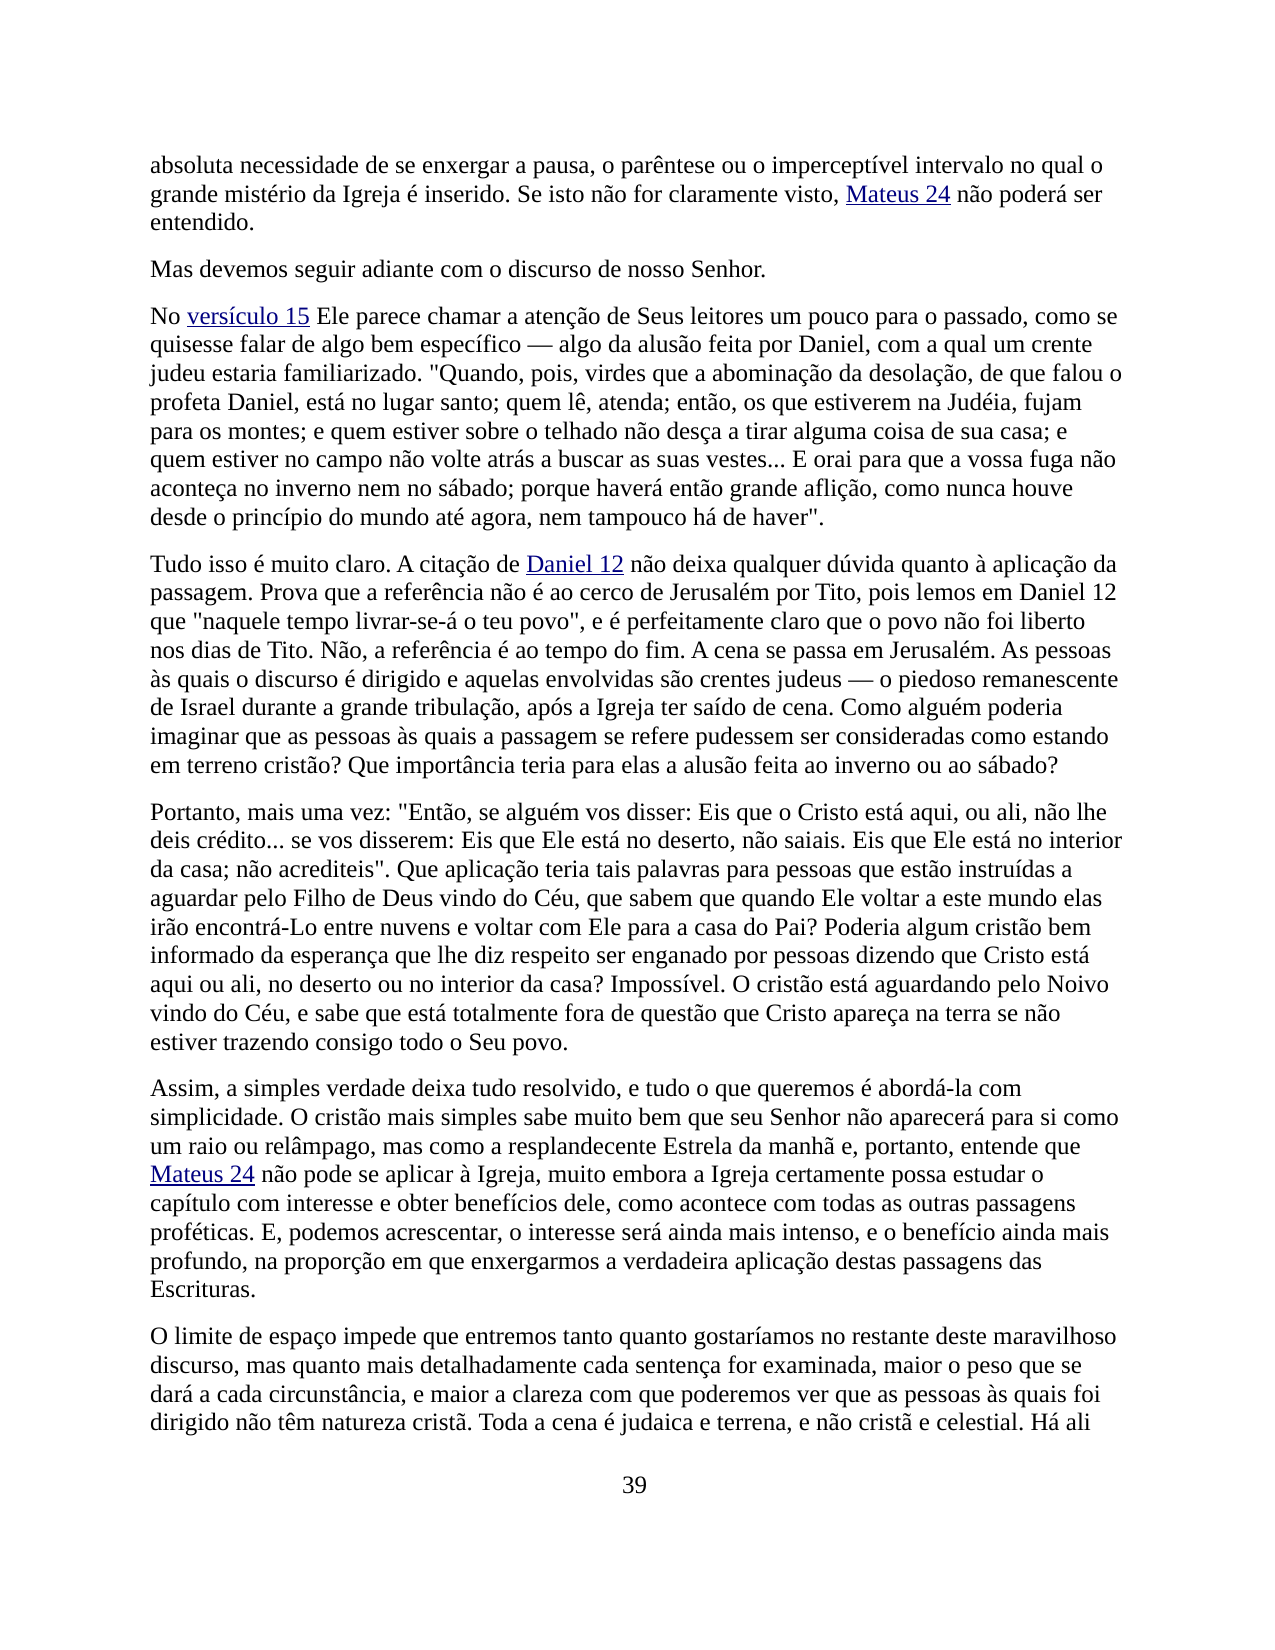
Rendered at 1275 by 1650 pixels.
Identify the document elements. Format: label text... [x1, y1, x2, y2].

text Mas devemos seguir adiante com o discurso de nosso Senhor. [150, 254, 1125, 283]
text No versículo 15 Ele parece chamar a atenção de Seus leitores um pouco para o passado, como se quisesse falar de algo bem específico — algo da alusão feita por Daniel, com a qual um crente judeu estaria familiarizado. "Quando, pois, virdes que a abominação da desolação, de que falou o profeta Daniel, está no lugar santo; quem lê, atenda; então, os que estiverem na Judéia, fujam para os montes; e quem estiver sobre o telhado não desça a tirar alguma coisa de sua casa; e quem estiver no campo não volte atrás a buscar as suas vestes... E orai para que a vossa fuga não aconteça no inverno nem no sábado; porque haverá então grande aflição, como nunca houve desde o princípio do mundo até agora, nem tampouco há de haver". [150, 301, 1125, 531]
text Tudo isso é muito claro. A citação de Daniel 12 não deixa qualquer dúvida quanto à aplicação da passagem. Prova que a referência não é ao cerco de Jerusalém por Tito, pois lemos em Daniel 12 que "naquele tempo livrar-se-á o teu povo", e é perfeitamente claro que o povo não foi liberto nos dias de Tito. Não, a referência é ao tempo do fim. A cena se passa em Jerusalém. As pessoas às quais o discurso é dirigido e aquelas envolvidas são crentes judeus — o piedoso remanescente de Israel durante a grande tribulação, após a Igreja ter saído de cena. Como alguém poderia imaginar que as pessoas às quais a passagem se refere pudessem ser consideradas como estando em terreno cristão? Que importância teria para elas a alusão feita ao inverno ou ao sábado? [150, 549, 1125, 779]
text Portanto, mais uma vez: "Então, se alguém vos disser: Eis que o Cristo está aqui, ou ali, não lhe deis crédito... se vos disserem: Eis que Ele está no deserto, não saiais. Eis que Ele está no interior da casa; não acrediteis". Que aplicação teria tais palavras para pessoas que estão instruídas a aguardar pelo Filho de Deus vindo do Céu, que sabem que quando Ele voltar a este mundo elas irão encontrá-Lo entre nuvens e voltar com Ele para a casa do Pai? Poderia algum cristão bem informado da esperança que lhe diz respeito ser enganado por pessoas dizendo que Cristo está aqui ou ali, no deserto ou no interior da casa? Impossível. O cristão está aguardando pelo Noivo vindo do Céu, e sabe que está totalmente fora de questão que Cristo apareça na terra se não estiver trazendo consigo todo o Seu povo. [150, 797, 1125, 1055]
text O limite de espaço impede que entremos tanto quanto gostaríamos no restante deste maravilhoso discurso, mas quanto mais detalhadamente cada sentença for examinada, maior o peso que se dará a cada circunstância, e maior a clareza com que poderemos ver que as pessoas às quais foi dirigido não têm natureza cristã. Toda a cena é judaica e terrena, e não cristã e celestial. Há ali [150, 1321, 1125, 1436]
text Assim, a simples verdade deixa tudo resolvido, e tudo o que queremos é abordá-la com simplicidade. O cristão mais simples sabe muito bem que seu Senhor não aparecerá para si como um raio ou relâmpago, mas como a resplandecente Estrela da manhã e, portanto, entende que Mateus 24 não pode se aplicar à Igreja, muito embora a Igreja certamente possa estudar o capítulo com interesse e obter benefícios dele, como acontece com todas as outras passagens proféticas. E, podemos acrescentar, o interesse será ainda mais intenso, e o benefício ainda mais profundo, na proporção em que enxergarmos a verdadeira aplicação destas passagens das Escrituras. [150, 1073, 1125, 1303]
text absoluta necessidade de se enxergar a pausa, o parêntese ou o imperceptível intervalo no qual o grande mistério da Igreja é inserido. Se isto não for claramente visto, Mateus 24 não poderá ser entendido. [150, 150, 1125, 236]
